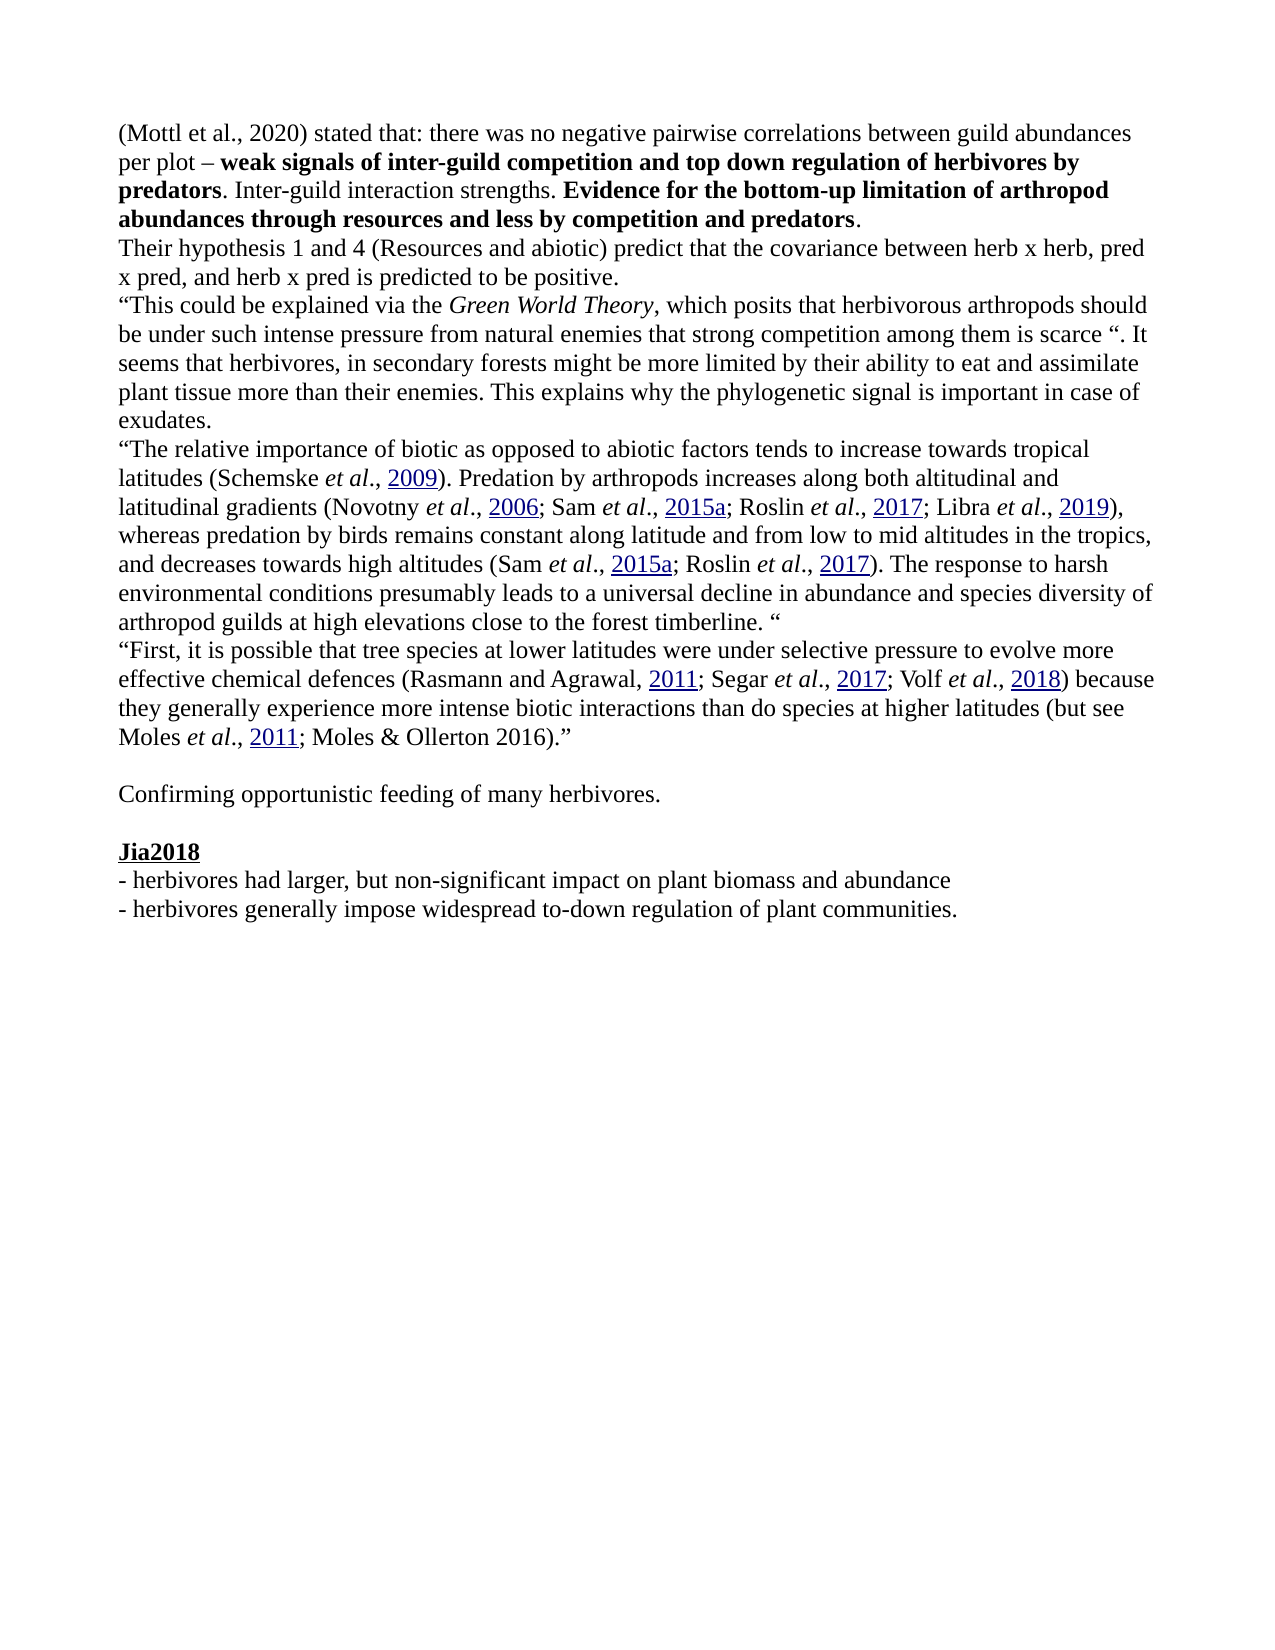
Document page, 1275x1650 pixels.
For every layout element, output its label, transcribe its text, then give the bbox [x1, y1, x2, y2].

text “The relative importance of biotic as opposed to abiotic factors tends to increase towards tropical latitudes (Schemske et al., 2009). Predation by arthropods increases along both altitudinal and latitudinal gradients (Novotny et al., 2006; Sam et al., 2015a; Roslin et al., 2017; Libra et al., 2019), whereas predation by birds remains constant along latitude and from low to mid altitudes in the tropics, and decreases towards high altitudes (Sam et al., 2015a; Roslin et al., 2017). The response to harsh environmental conditions presumably leads to a universal decline in abundance and species diversity of arthropod guilds at high elevations close to the forest timberline. “ [118, 434, 1157, 636]
text Their hypothesis 1 and 4 (Resources and abiotic) predict that the covariance between herb x herb, pred x pred, and herb x pred is predicted to be positive. [118, 233, 1157, 291]
text “First, it is possible that tree species at lower latitudes were under selective pressure to evolve more effective chemical defences (Rasmann and Agrawal, 2011; Segar et al., 2017; Volf et al., 2018) because they generally experience more intense biotic interactions than do species at higher latitudes (but see Moles et al., 2011; Moles & Ollerton 2016).” [118, 636, 1157, 751]
text “This could be explained via the Green World Theory, which posits that herbivorous arthropods should be under such intense pressure from natural enemies that strong competition among them is scarce “. It seems that herbivores, in secondary forests might be more limited by their ability to eat and assimilate plant tissue more than their enemies. This explains why the phylogenetic signal is important in case of exudates. [118, 291, 1157, 434]
text Confirming opportunistic feeding of many herbivores. [118, 779, 1157, 808]
text Jia2018 [118, 837, 1157, 866]
text (Mottl et al., 2020) stated that: there was no negative pairwise correlations between guild abundances per plot – weak signals of inter-guild competition and top down regulation of herbivores by predators. Inter-guild interaction strengths. Evidence for the bottom-up limitation of arthropod abundances through resources and less by competition and predators. [118, 118, 1157, 233]
text - herbivores generally impose widespread to-down regulation of plant communities. [118, 894, 1157, 923]
text - herbivores had larger, but non-significant impact on plant biomass and abundance [118, 866, 1157, 894]
